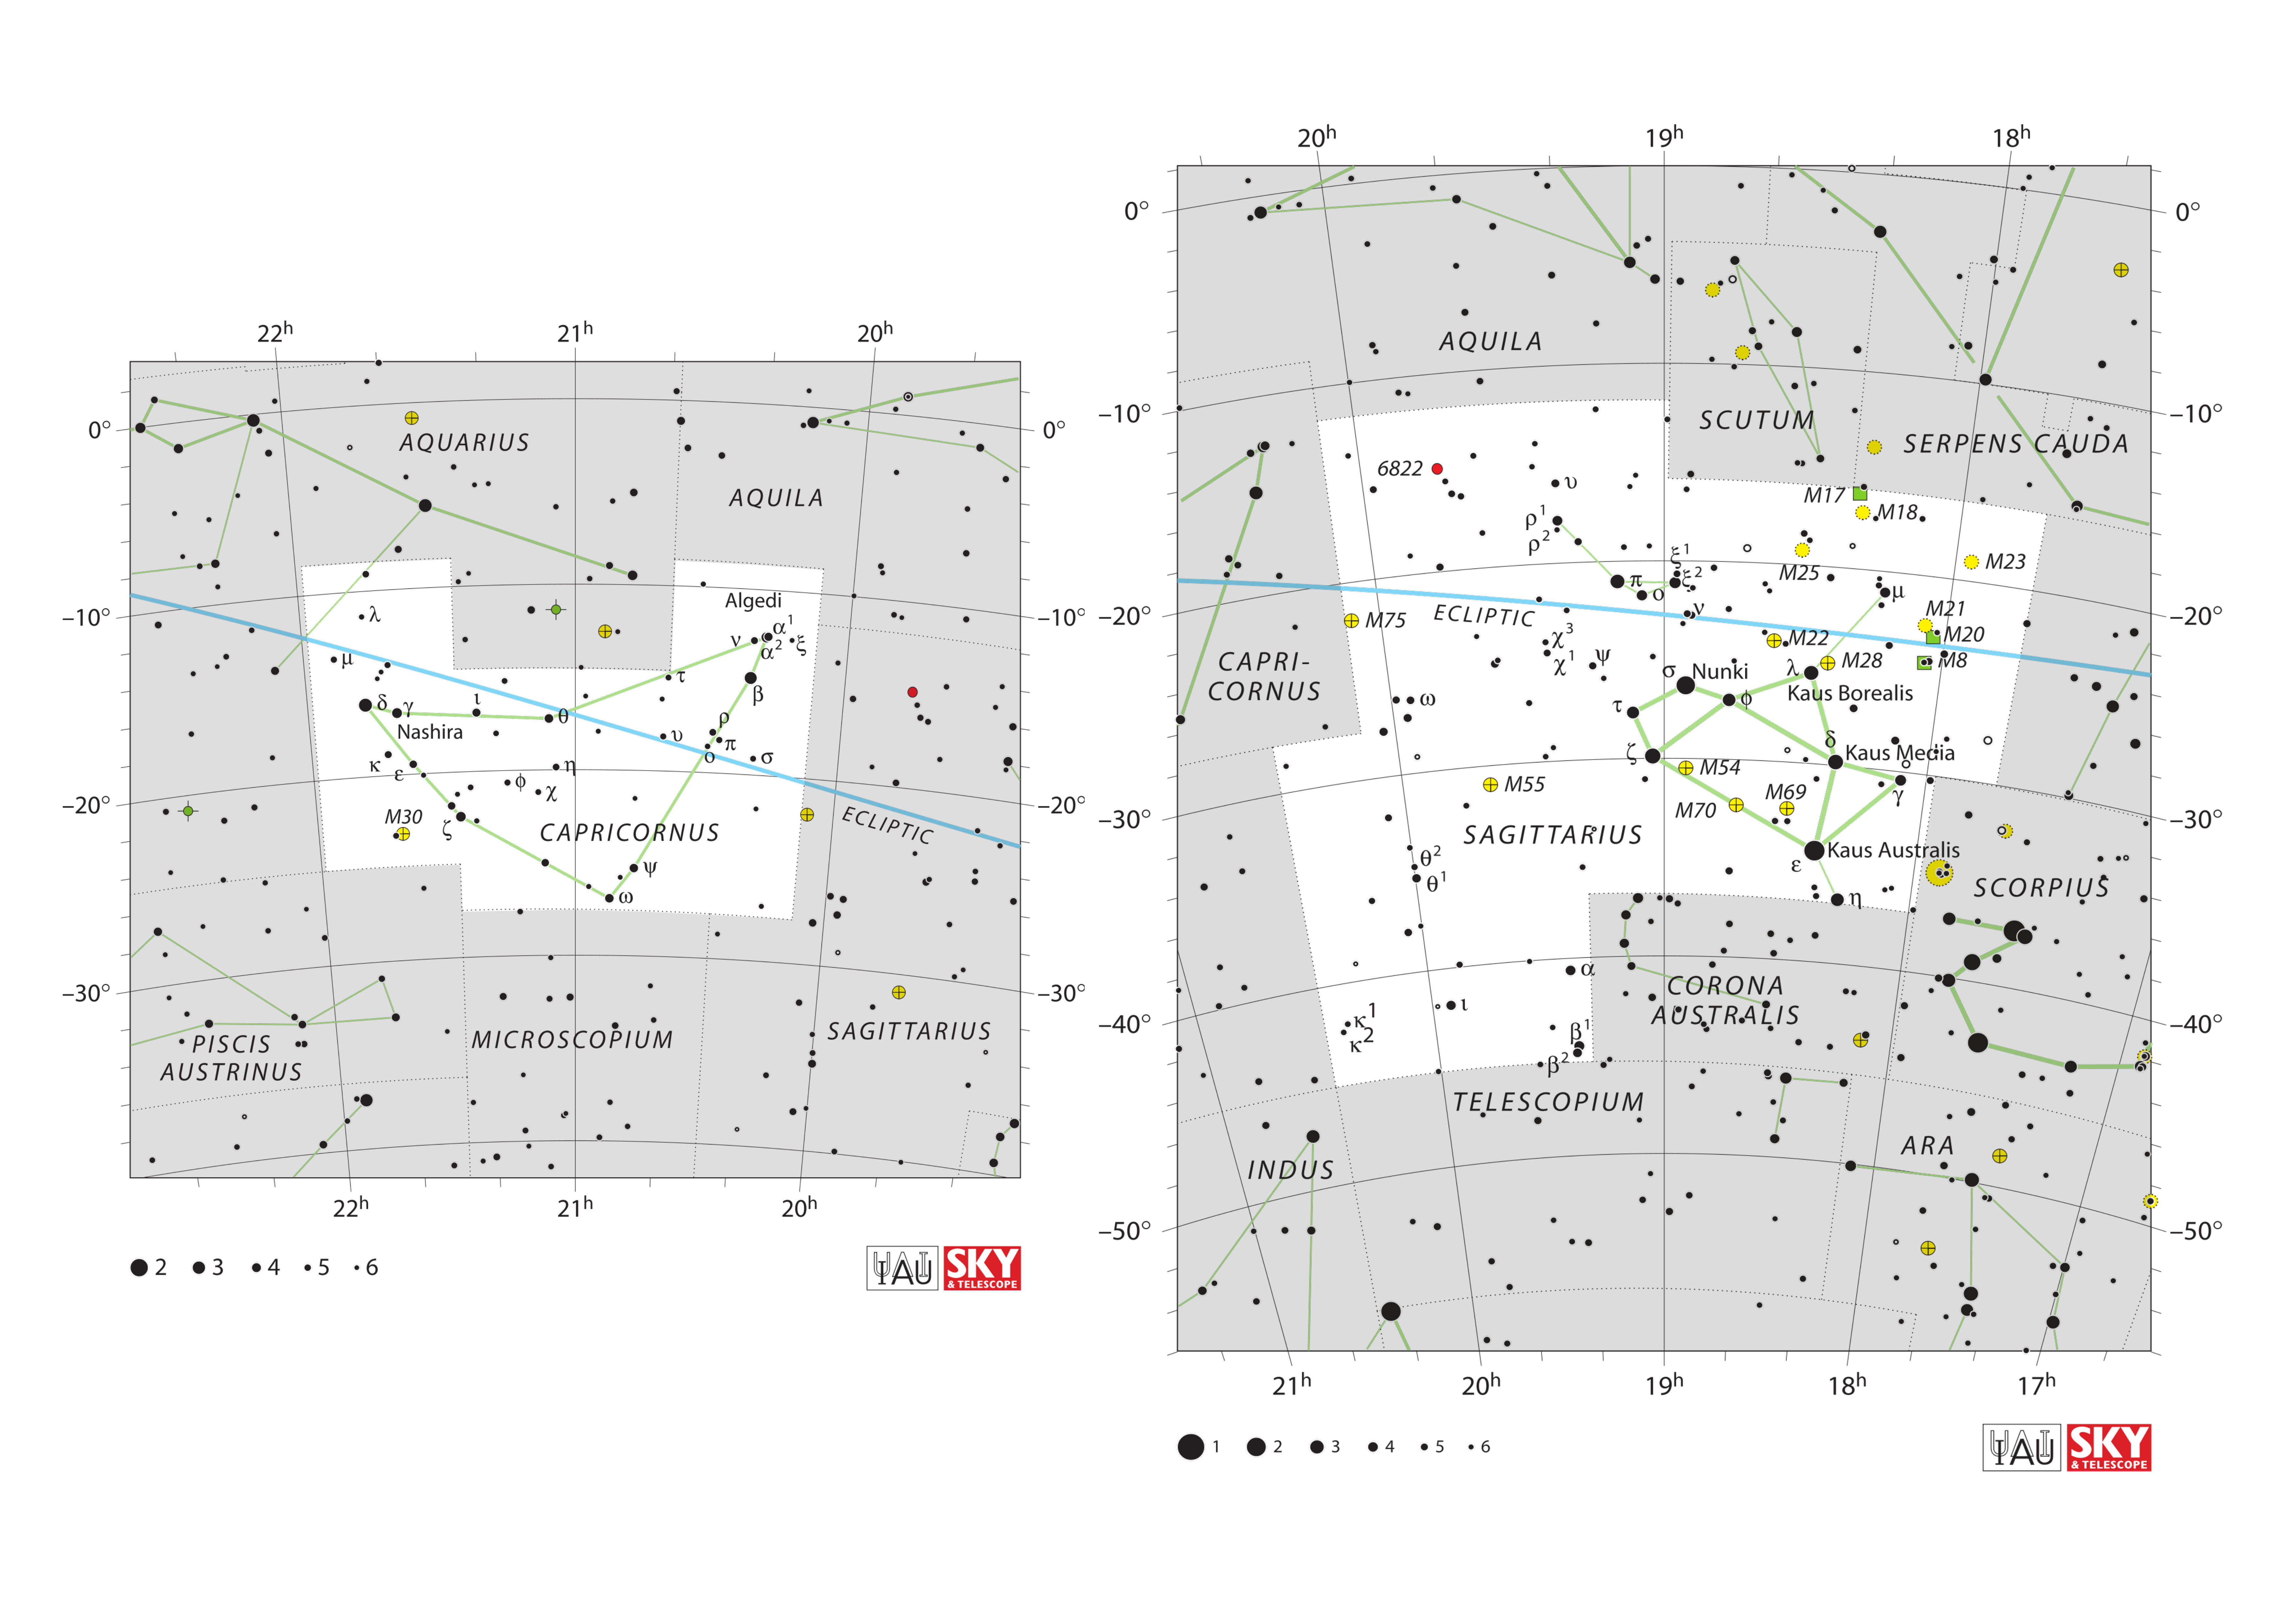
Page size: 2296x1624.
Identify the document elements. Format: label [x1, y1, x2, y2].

picture [62, 321, 1085, 1290]
picture [1099, 124, 2222, 1472]
